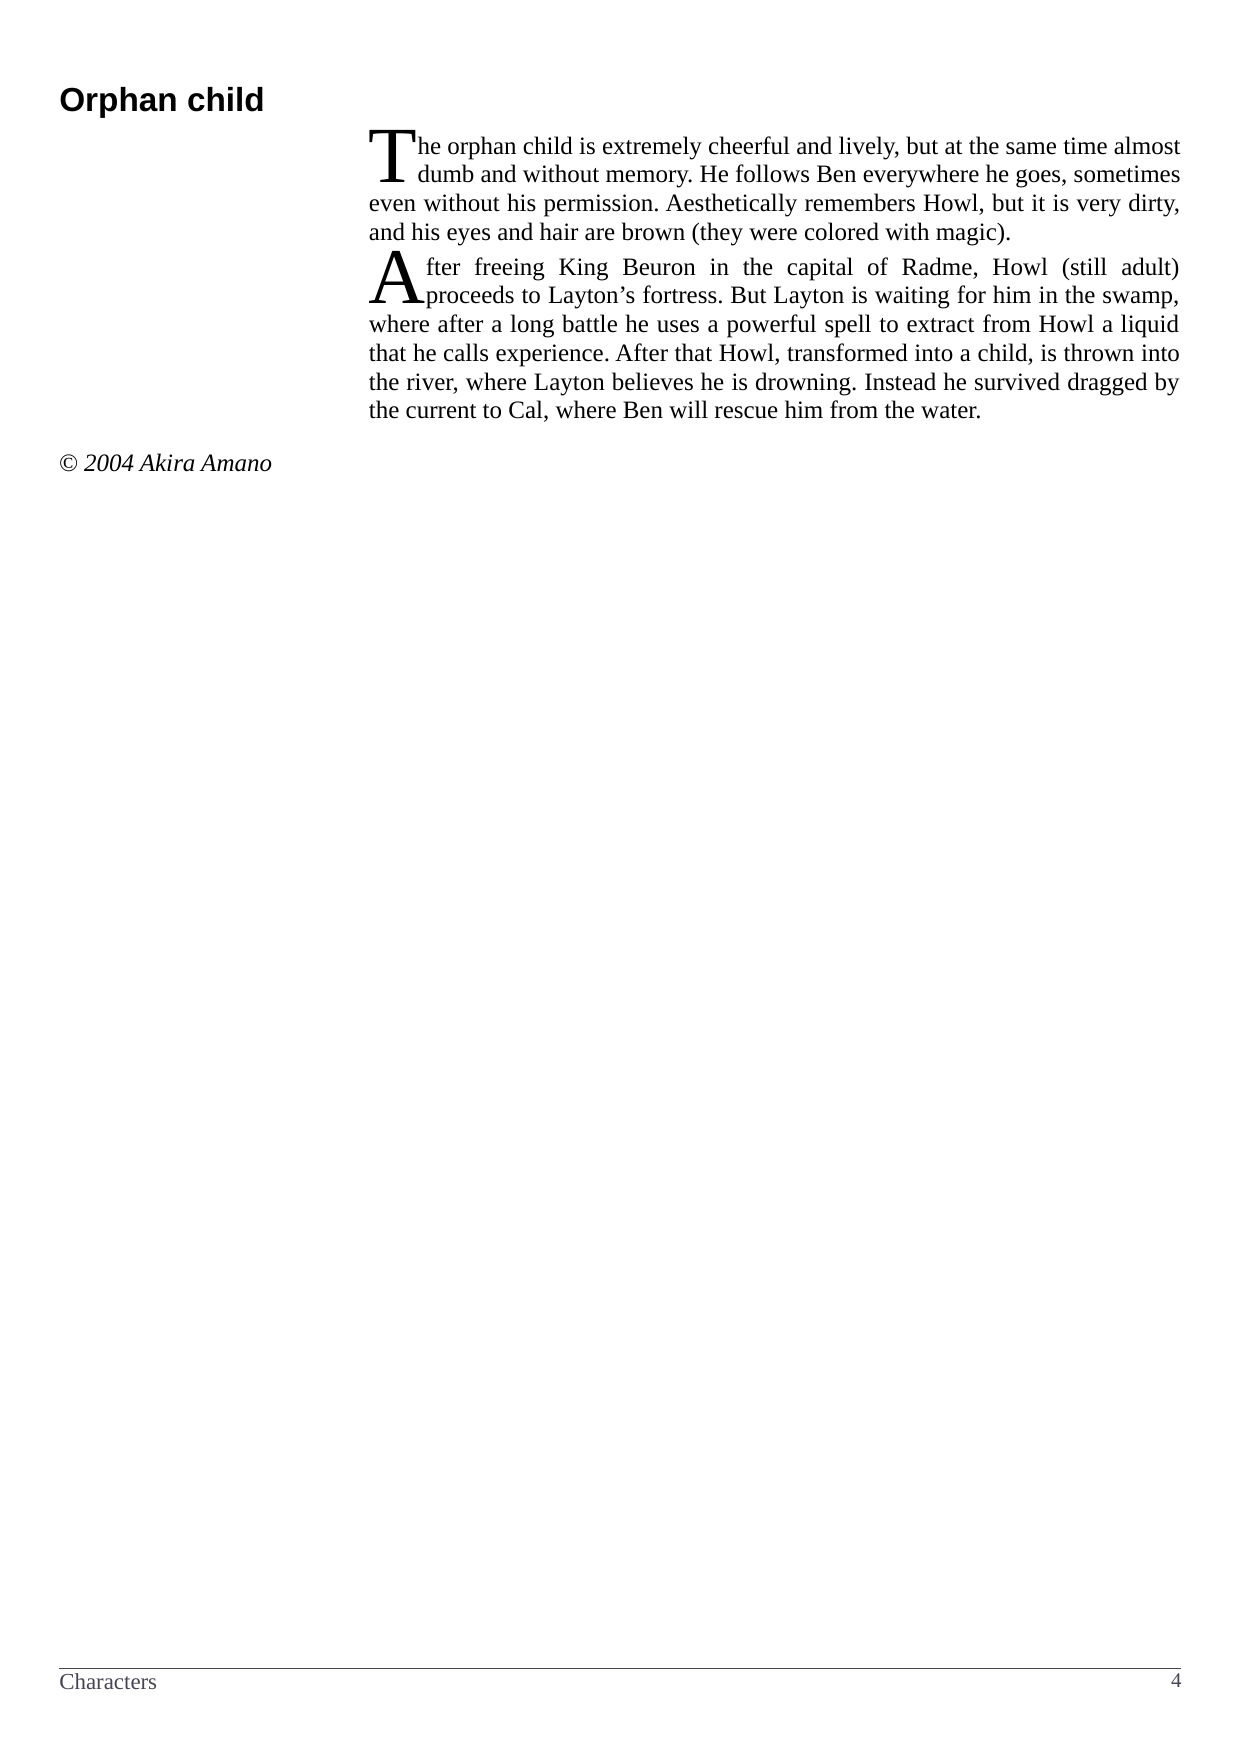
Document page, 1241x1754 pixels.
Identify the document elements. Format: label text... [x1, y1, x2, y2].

text © 2004 Akira Amano [59, 146, 369, 477]
text After freeing King Beuron in the capital of Radme, Howl (still adult) proceeds to Layton’s fortress. But Layton is waiting for him in the swamp, where after a long battle he uses a powerful spell to extract from Howl a liquid that he calls experience. After that Howl, transformed into a child, is thrown into the river, where Layton believes he is drowning. Instead he survived dragged by the current to Cal, where Ben will rescue him from the water. [369, 252, 1181, 424]
subtitle Orphan child [59, 80, 1181, 118]
text The orphan child is extremely cheerful and lively, but at the same time almost dumb and without memory. He follows Ben everywhere he goes, sometimes even without his permission. Aesthetically remembers Howl, but it is very dirty, and his eyes and hair are brown (they were colored with magic). [59, 131, 1181, 246]
